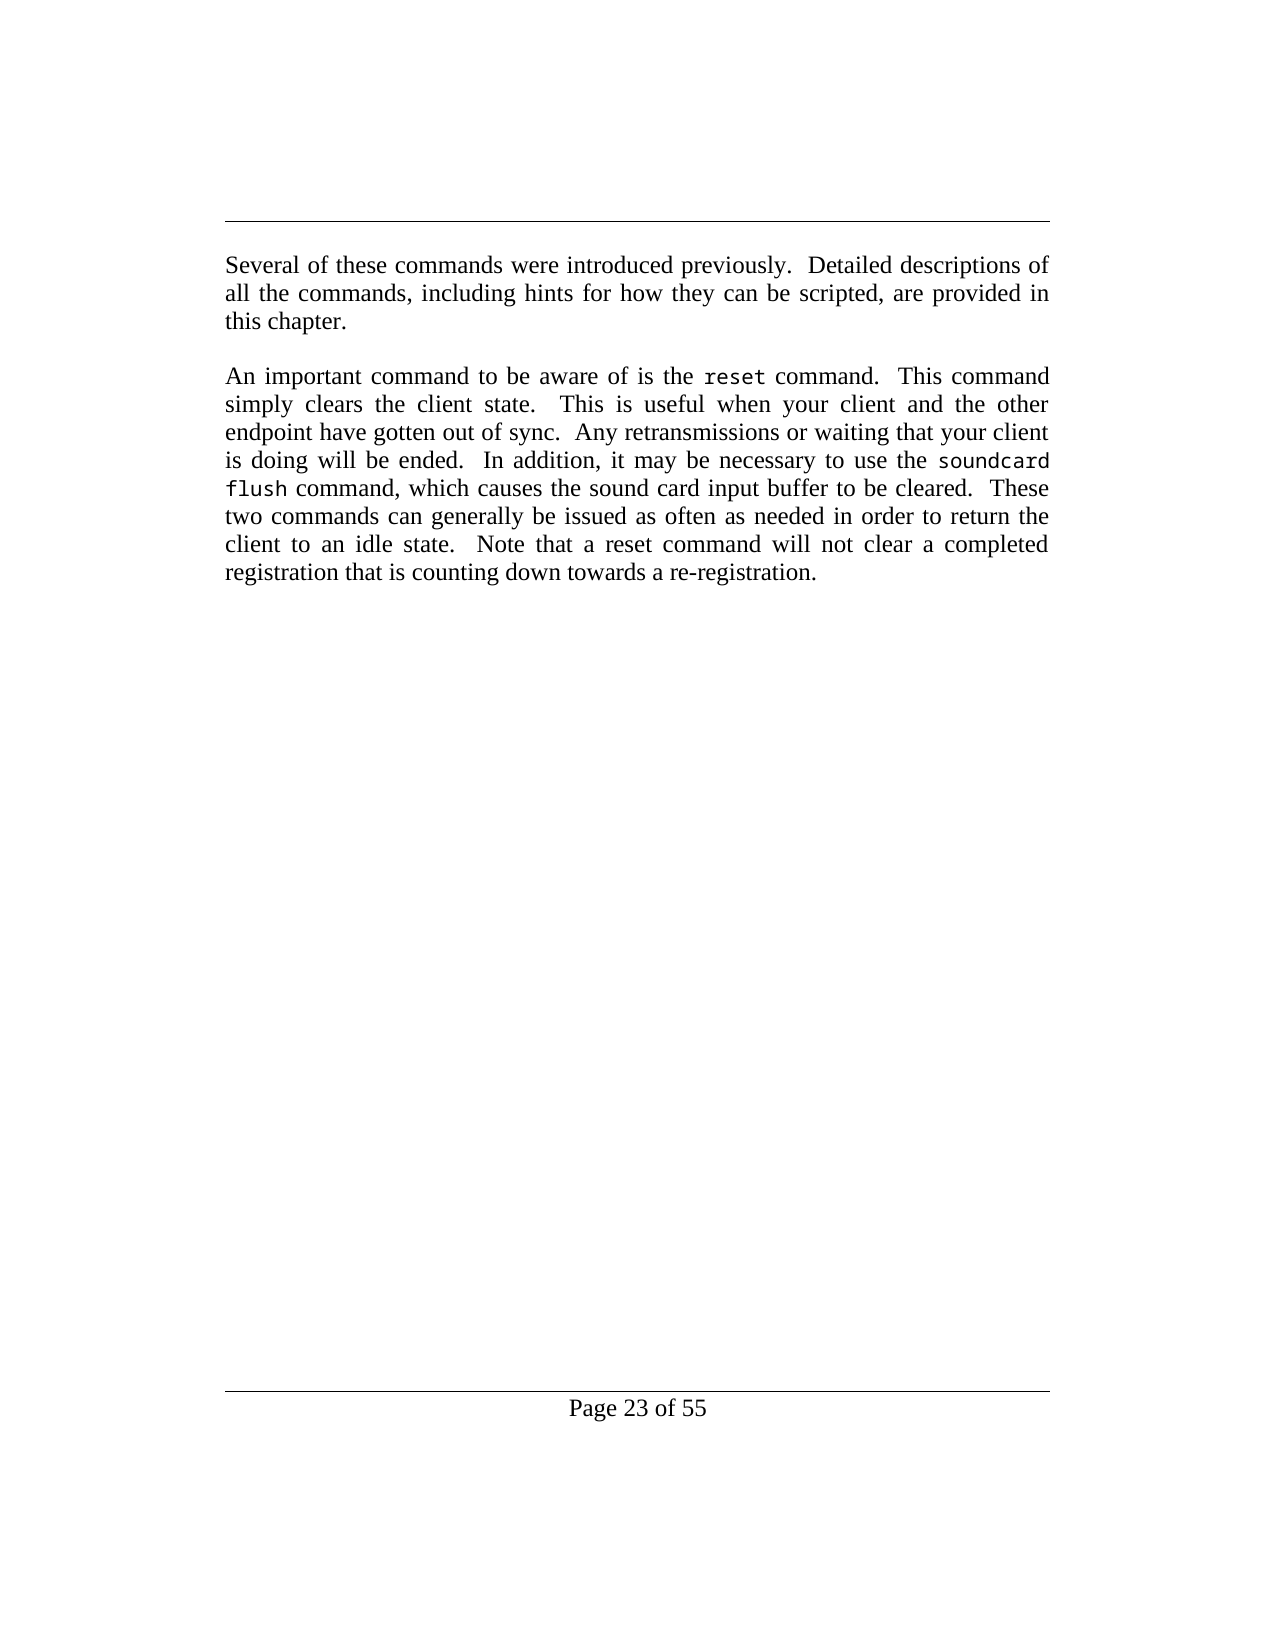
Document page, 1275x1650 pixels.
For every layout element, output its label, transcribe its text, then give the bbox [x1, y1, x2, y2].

text Several of these commands were introduced previously. Detailed descriptions of all the commands, including hints for how they can be scripted, are provided in this chapter. [225, 251, 1050, 334]
text An important command to be aware of is the reset command. This command simply clears the client state. This is useful when your client and the other endpoint have gotten out of sync. Any retransmissions or waiting that your client is doing will be ended. In addition, it may be necessary to use the soundcard flush command, which causes the sound card input buffer to be cleared. These two commands can generally be issued as often as needed in order to return the client to an idle state. Note that a reset command will not clear a completed registration that is counting down towards a re-registration. [225, 362, 1050, 585]
